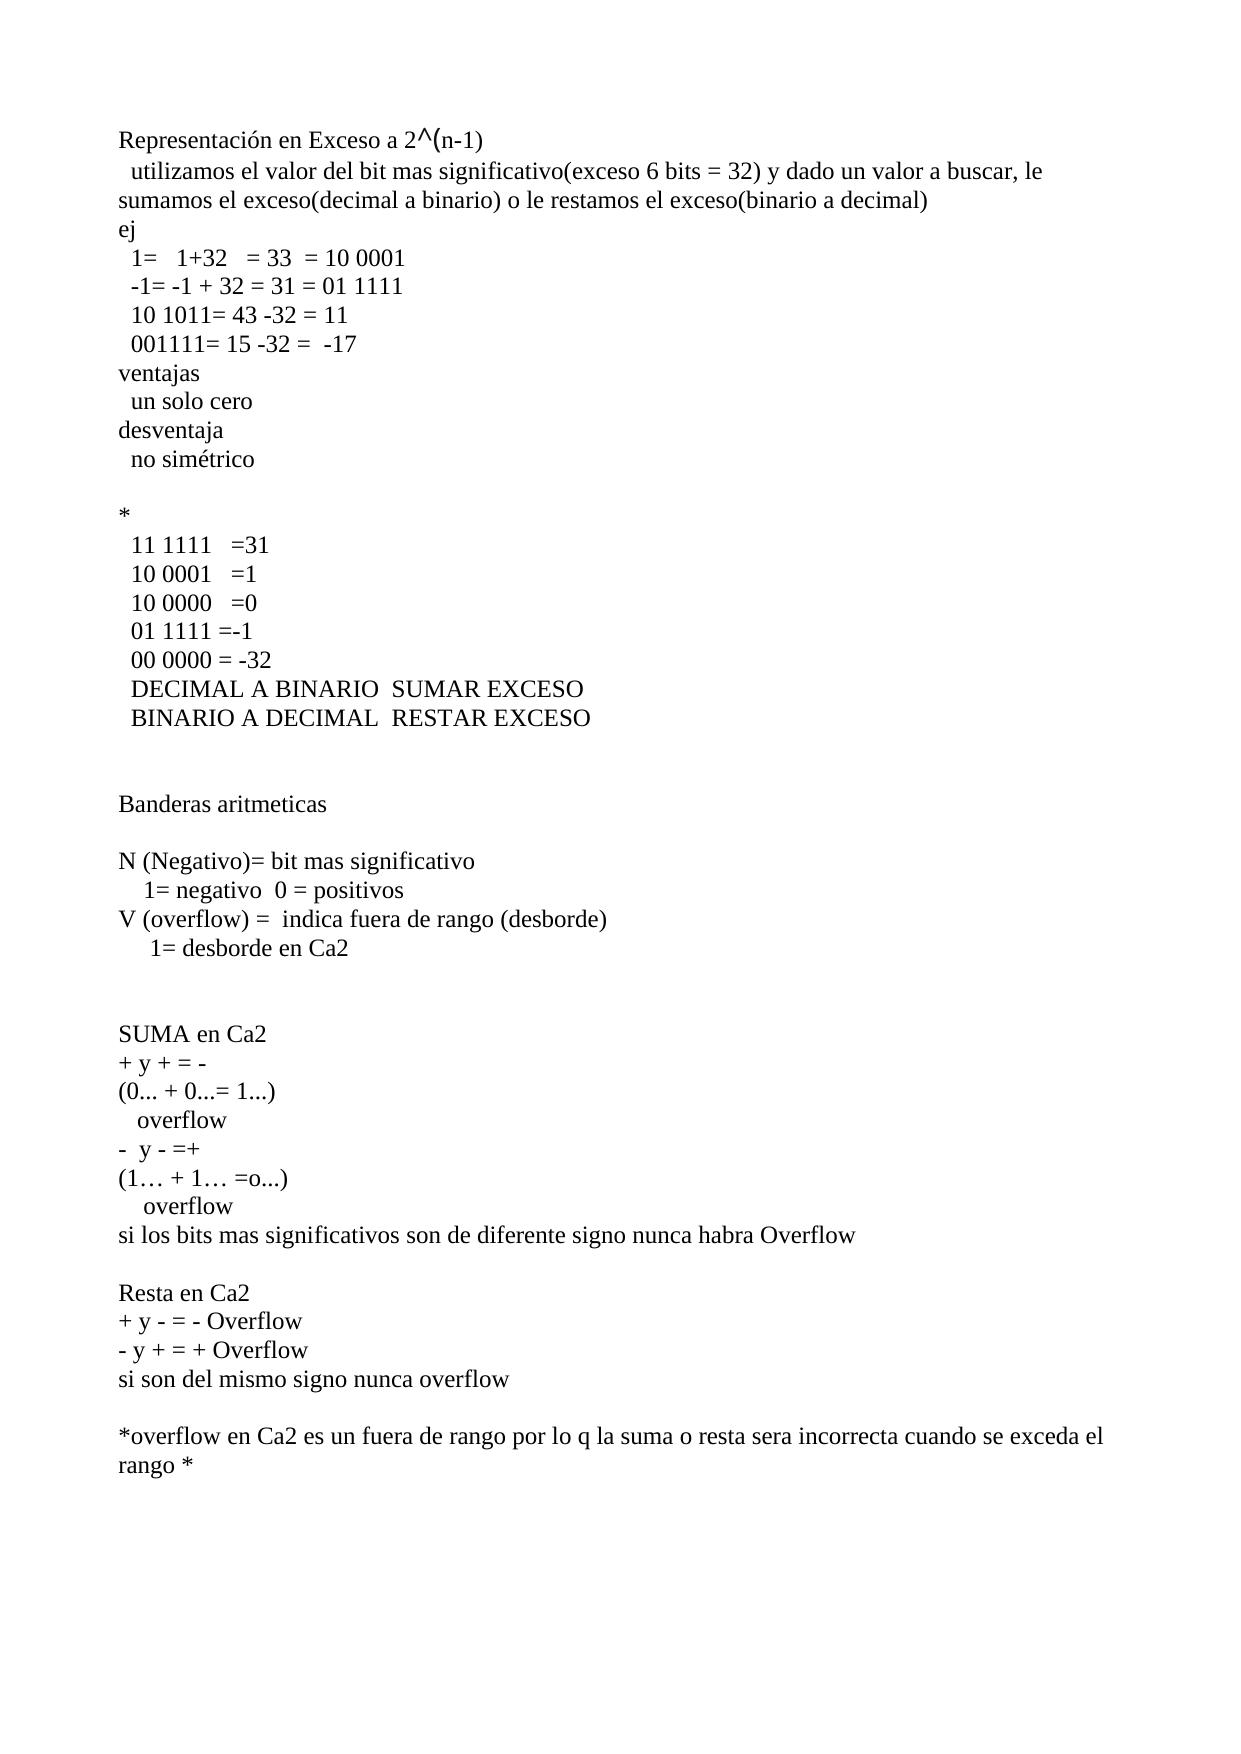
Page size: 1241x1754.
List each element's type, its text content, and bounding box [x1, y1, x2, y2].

text overflow [118, 1105, 1122, 1134]
text ventajas [118, 358, 1122, 386]
text 001111= 15 -32 = -17 [118, 329, 1122, 358]
text utilizamos el valor del bit mas significativo(exceso 6 bits = 32) y dado un valor a buscar, le sumamos el exceso(decimal a binario) o le restamos el exceso(binario a decimal) [118, 156, 1122, 214]
text no simétrico [118, 444, 1122, 473]
text (1… + 1… =o...) [118, 1163, 1122, 1191]
text N (Negativo)= bit mas significativo [118, 846, 1122, 875]
text - y + = + Overflow [118, 1335, 1122, 1364]
text - y - =+ [118, 1134, 1122, 1163]
text 1= 1+32 = 33 = 10 0001 [118, 243, 1122, 271]
text -1= -1 + 32 = 31 = 01 1111 [118, 271, 1122, 300]
text 10 0001 =1 [118, 559, 1122, 588]
text * [118, 501, 1122, 530]
text 10 1011= 43 -32 = 11 [118, 300, 1122, 329]
text Resta en Ca2 [118, 1278, 1122, 1306]
text *overflow en Ca2 es un fuera de rango por lo q la suma o resta sera incorrecta cuando se exceda el rango * [118, 1421, 1122, 1479]
text 10 0000 =0 [118, 588, 1122, 616]
text + y - = - Overflow [118, 1306, 1122, 1335]
text SUMA en Ca2 [118, 1019, 1122, 1048]
text Banderas aritmeticas [118, 789, 1122, 818]
text desventaja [118, 415, 1122, 444]
text si los bits mas significativos son de diferente signo nunca habra Overflow [118, 1220, 1122, 1249]
text 01 1111 =-1 [118, 616, 1122, 645]
text 1= desborde en Ca2 [118, 933, 1122, 961]
text 00 0000 = -32 [118, 645, 1122, 674]
text V (overflow) = indica fuera de rango (desborde) [118, 904, 1122, 933]
text si son del mismo signo nunca overflow [118, 1364, 1122, 1393]
text DECIMAL A BINARIO SUMAR EXCESO [118, 674, 1122, 703]
text overflow [118, 1191, 1122, 1220]
text ej [118, 214, 1122, 243]
text BINARIO A DECIMAL RESTAR EXCESO [118, 703, 1122, 731]
text un solo cero [118, 386, 1122, 415]
text + y + = - [118, 1048, 1122, 1076]
text 11 1111 =31 [118, 530, 1122, 559]
text 1= negativo 0 = positivos [118, 875, 1122, 904]
text Representación en Exceso a 2^(n-1) [118, 118, 1122, 156]
text (0... + 0...= 1...) [118, 1076, 1122, 1105]
